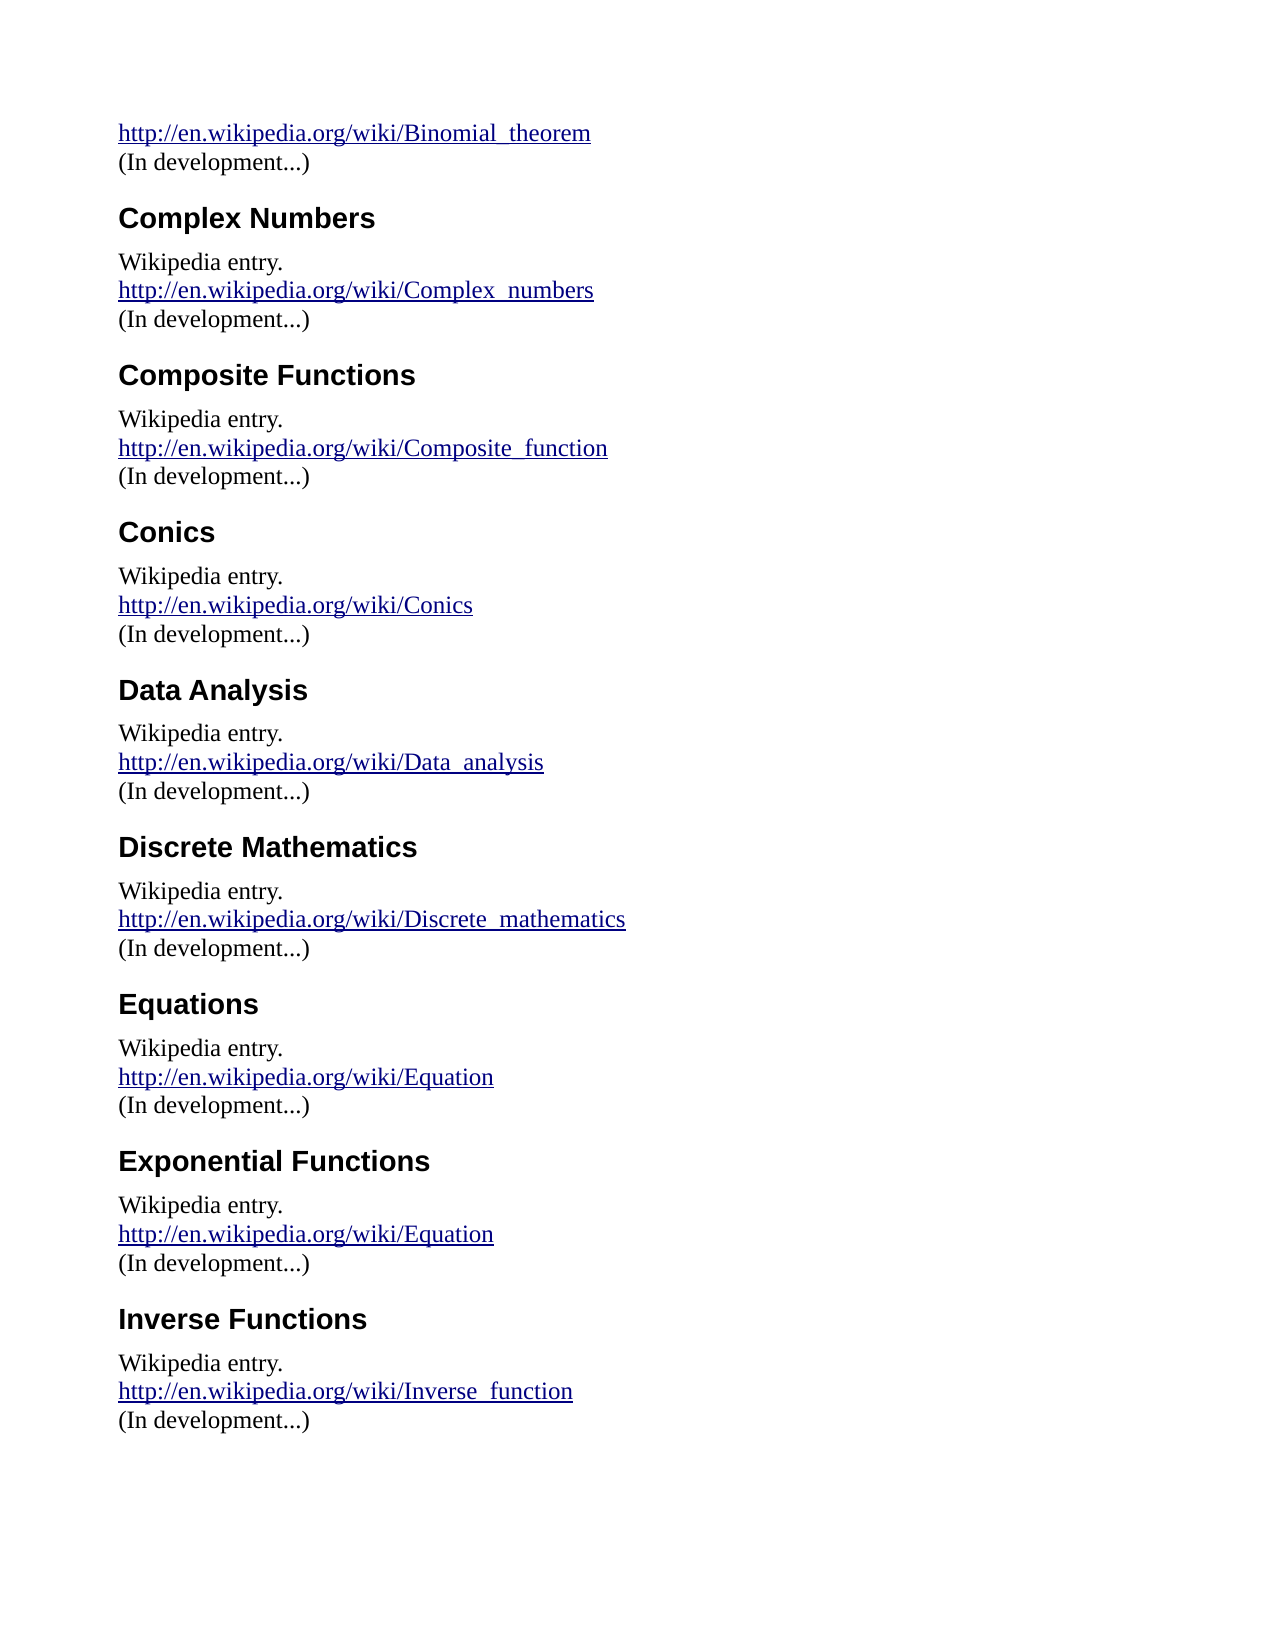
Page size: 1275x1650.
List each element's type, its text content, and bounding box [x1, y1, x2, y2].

text Wikipedia entry. [118, 561, 1157, 590]
text http://en.wikipedia.org/wiki/Conics [118, 590, 1157, 619]
text Wikipedia entry. [118, 876, 1157, 904]
text (In development...) [118, 304, 1157, 333]
text (In development...) [118, 1248, 1157, 1277]
text http://en.wikipedia.org/wiki/Equation [118, 1219, 1157, 1248]
text Wikipedia entry. [118, 1033, 1157, 1062]
subtitle Conics [118, 515, 1157, 549]
subtitle Complex Numbers [118, 201, 1157, 234]
subtitle Inverse Functions [118, 1302, 1157, 1335]
text http://en.wikipedia.org/wiki/Inverse_function [118, 1376, 1157, 1405]
text Wikipedia entry. [118, 404, 1157, 433]
text (In development...) [118, 1405, 1157, 1434]
text http://en.wikipedia.org/wiki/Complex_numbers [118, 275, 1157, 304]
subtitle Composite Functions [118, 358, 1157, 391]
subtitle Discrete Mathematics [118, 830, 1157, 863]
text (In development...) [118, 776, 1157, 805]
text Wikipedia entry. [118, 718, 1157, 747]
subtitle Exponential Functions [118, 1144, 1157, 1178]
text (In development...) [118, 1091, 1157, 1119]
text http://en.wikipedia.org/wiki/Composite_function [118, 433, 1157, 461]
subtitle Data Analysis [118, 672, 1157, 706]
text (In development...) [118, 461, 1157, 490]
text Wikipedia entry. [118, 1190, 1157, 1219]
text http://en.wikipedia.org/wiki/Equation [118, 1062, 1157, 1091]
text http://en.wikipedia.org/wiki/Discrete_mathematics [118, 904, 1157, 933]
text Wikipedia entry. [118, 247, 1157, 275]
text (In development...) [118, 147, 1157, 176]
text (In development...) [118, 619, 1157, 647]
text Wikipedia entry. [118, 1348, 1157, 1376]
text http://en.wikipedia.org/wiki/Data_analysis [118, 747, 1157, 776]
subtitle Equations [118, 987, 1157, 1021]
text http://en.wikipedia.org/wiki/Binomial_theorem [118, 118, 1157, 147]
text (In development...) [118, 933, 1157, 962]
